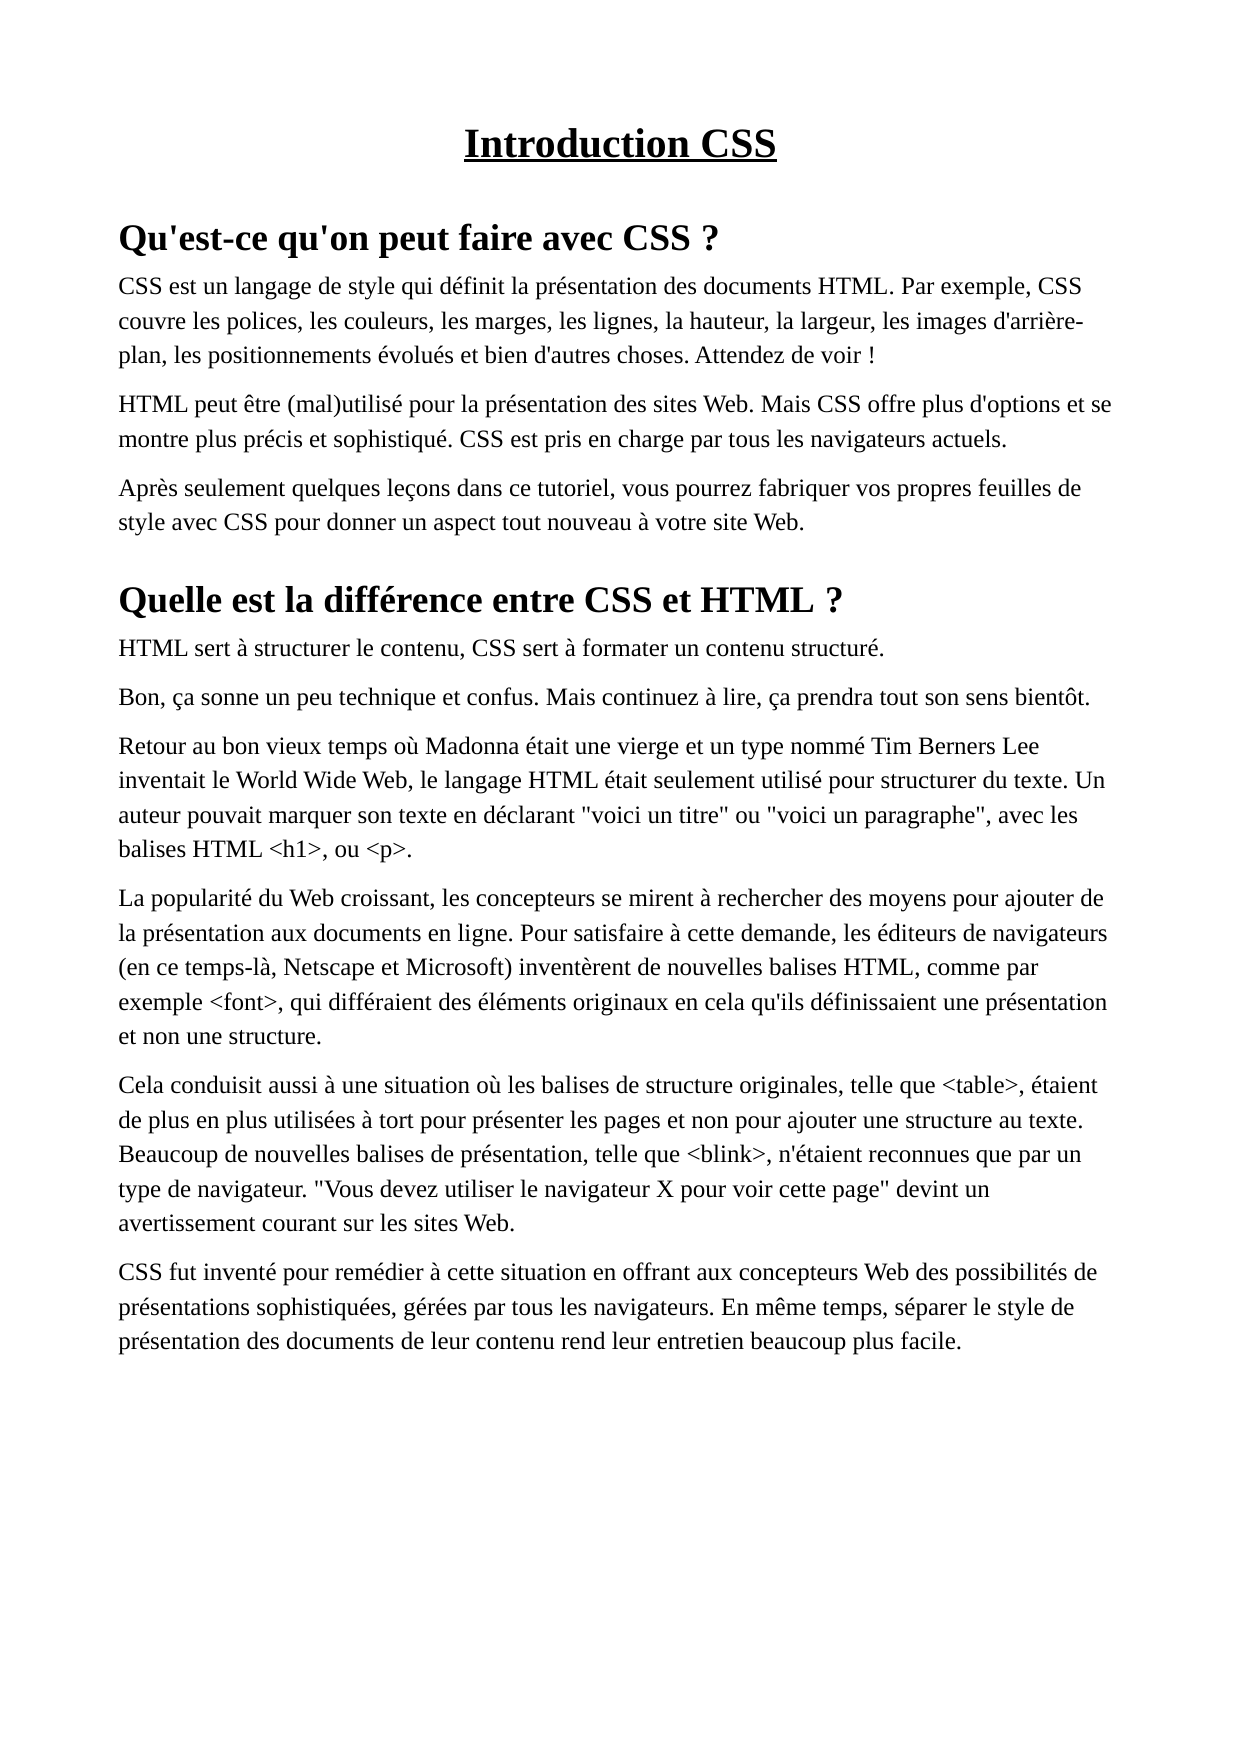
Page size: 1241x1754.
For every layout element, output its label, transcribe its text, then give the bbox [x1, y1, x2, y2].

text Bon, ça sonne un peu technique et confus. Mais continuez à lire, ça prendra tout son sens bientôt. [118, 682, 1122, 711]
text HTML peut être (mal)utilisé pour la présentation des sites Web. Mais CSS offre plus d'options et se montre plus précis et sophistiqué. CSS est pris en charge par tous les navigateurs actuels. [118, 389, 1122, 452]
text CSS fut inventé pour remédier à cette situation en offrant aux concepteurs Web des possibilités de présentations sophistiquées, gérées par tous les navigateurs. En même temps, séparer le style de présentation des documents de leur contenu rend leur entretien beaucoup plus facile. [118, 1257, 1122, 1355]
subtitle Qu'est-ce qu'on peut faire avec CSS ? [118, 216, 1122, 259]
text Après seulement quelques leçons dans ce tutoriel, vous pourrez fabriquer vos propres feuilles de style avec CSS pour donner un aspect tout nouveau à votre site Web. [118, 473, 1122, 536]
text La popularité du Web croissant, les concepteurs se mirent à rechercher des moyens pour ajouter de la présentation aux documents en ligne. Pour satisfaire à cette demande, les éditeurs de navigateurs (en ce temps-là, Netscape et Microsoft) inventèrent de nouvelles balises HTML, comme par exemple <font>, qui différaient des éléments originaux en cela qu'ils définissaient une présentation et non une structure. [118, 883, 1122, 1050]
subtitle Quelle est la différence entre CSS et HTML ? [118, 577, 1122, 620]
text Cela conduisit aussi à une situation où les balises de structure originales, telle que <table>, étaient de plus en plus utilisées à tort pour présenter les pages et non pour ajouter une structure au texte. Beaucoup de nouvelles balises de présentation, telle que <blink>, n'étaient reconnues que par un type de navigateur. "Vous devez utiliser le navigateur X pour voir cette page" devint un avertissement courant sur les sites Web. [118, 1070, 1122, 1237]
text HTML sert à structurer le contenu, CSS sert à formater un contenu structuré. [118, 633, 1122, 662]
text CSS est un langage de style qui définit la présentation des documents HTML. Par exemple, CSS couvre les polices, les couleurs, les marges, les lignes, la hauteur, la largeur, les images d'arrière-plan, les positionnements évolués et bien d'autres choses. Attendez de voir ! [118, 271, 1122, 369]
text Introduction CSS [118, 118, 1122, 166]
text Retour au bon vieux temps où Madonna était une vierge et un type nommé Tim Berners Lee inventait le World Wide Web, le langage HTML était seulement utilisé pour structurer du texte. Un auteur pouvait marquer son texte en déclarant "voici un titre" ou "voici un paragraphe", avec les balises HTML <h1>, ou <p>. [118, 731, 1122, 863]
